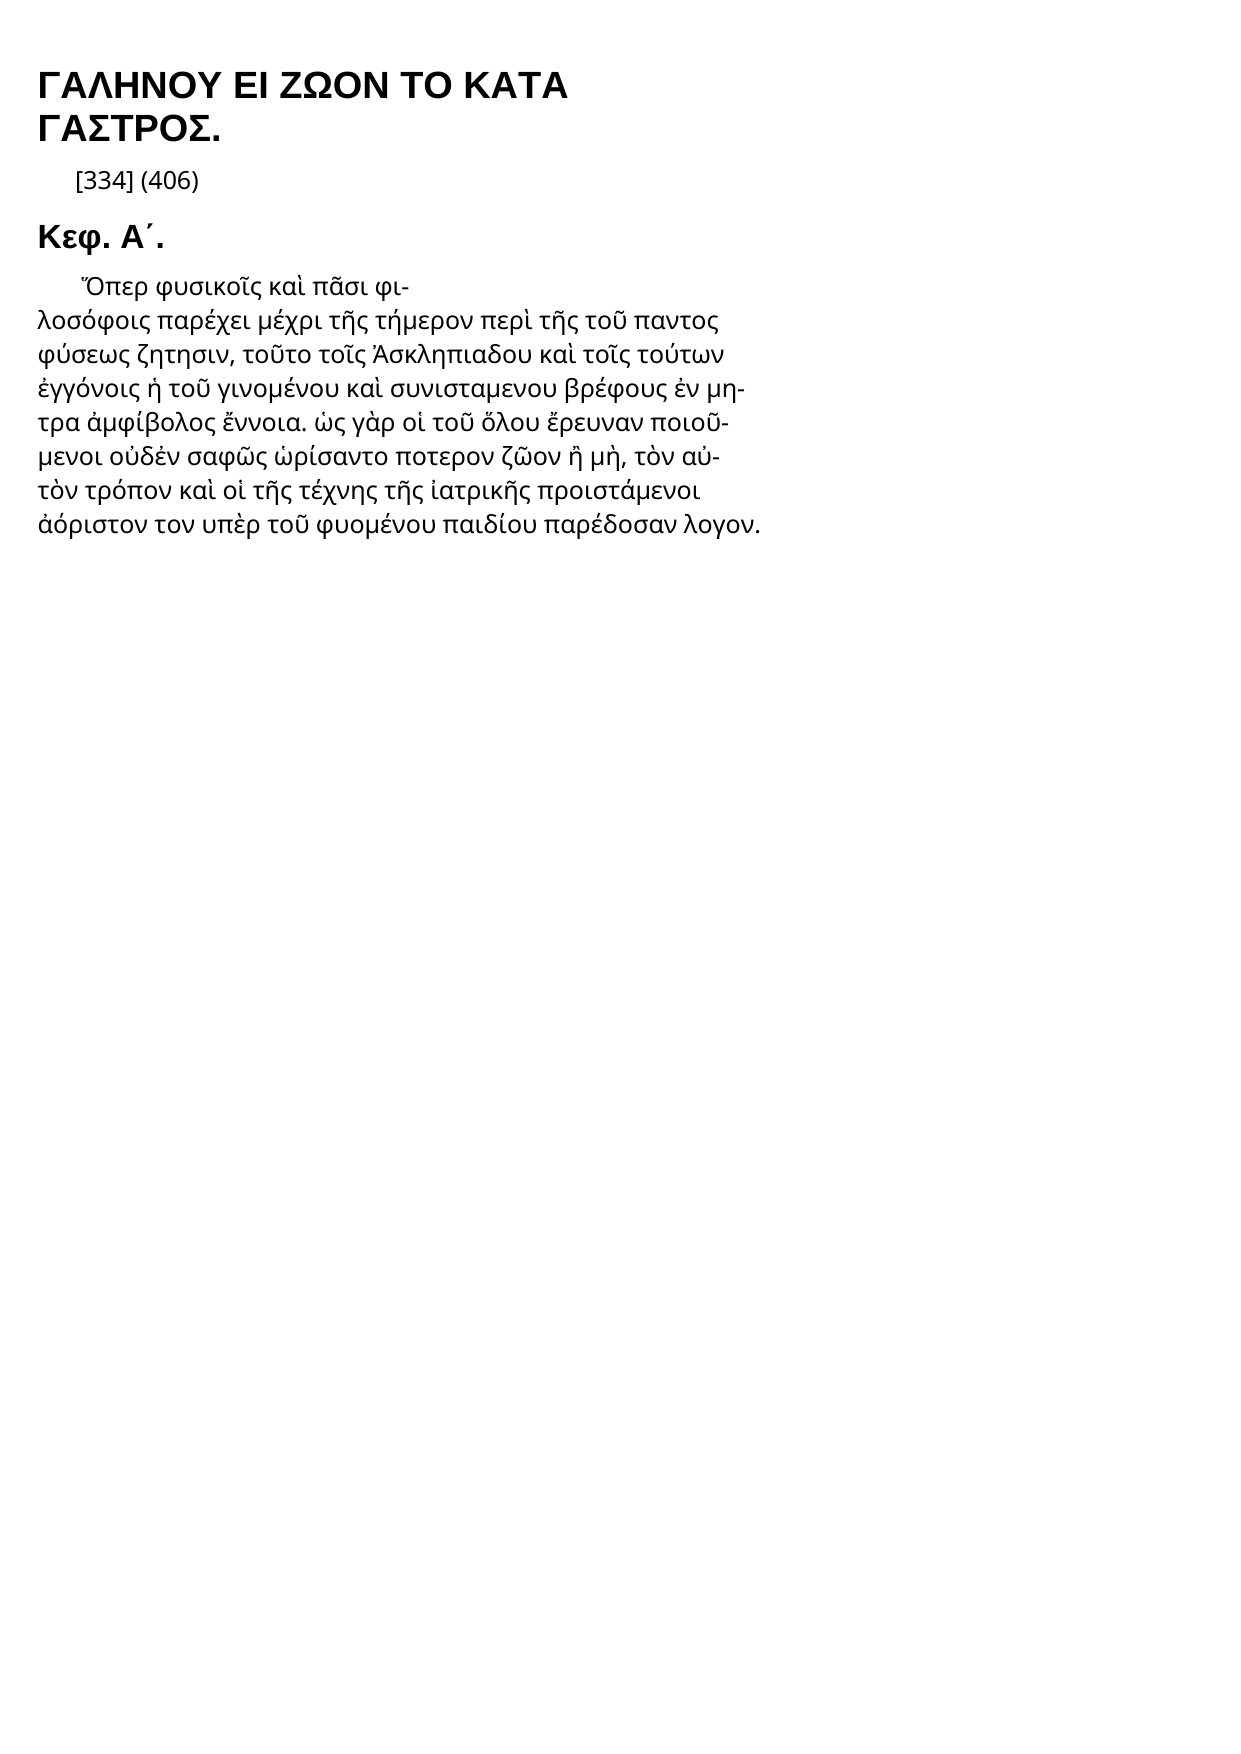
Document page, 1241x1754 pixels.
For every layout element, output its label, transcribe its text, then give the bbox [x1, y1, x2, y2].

text Ὅπερ φυσικοῖς καὶ πᾶσι φι- λοσόφοις παρέχει μέχρι τῆς τήμερον περὶ τῆς τοῦ παντος φύσεως ζητησιν, τοῦτο τοῖς Ἀσκληπιαδου καὶ τοῖς τούτων ἐγγόνοις ἡ τοῦ γινομένου καὶ συνισταμενου βρέφους ἐν μη- τρα ἀμφίβολος ἔννοια. ὡς γὰρ οἱ τοῦ ὅλου ἔρευναν ποιοῦ- μενοι οὐδἐν σαφῶς ὡρίσαντο ποτερον ζῶον ἢ μὴ, τὸν αὐ- τὸν τρόπον καὶ οἱ τῆς τέχνης τῆς ἰατρικῆς προιστάμενοι ἀόριστον τον υπὲρ τοῦ φυομένου παιδίου παρέδοσαν λογον. [37, 268, 1203, 541]
subtitle Κεφ. Α΄. [37, 217, 1203, 256]
subtitle ΓΑΛΗΝΟΥ ΕΙ ΖΩΟΝ ΤΟ ΚΑΤΑ ΓΑΣΤΡΟΣ. [37, 62, 1203, 150]
text [334] (406) [37, 162, 1203, 196]
